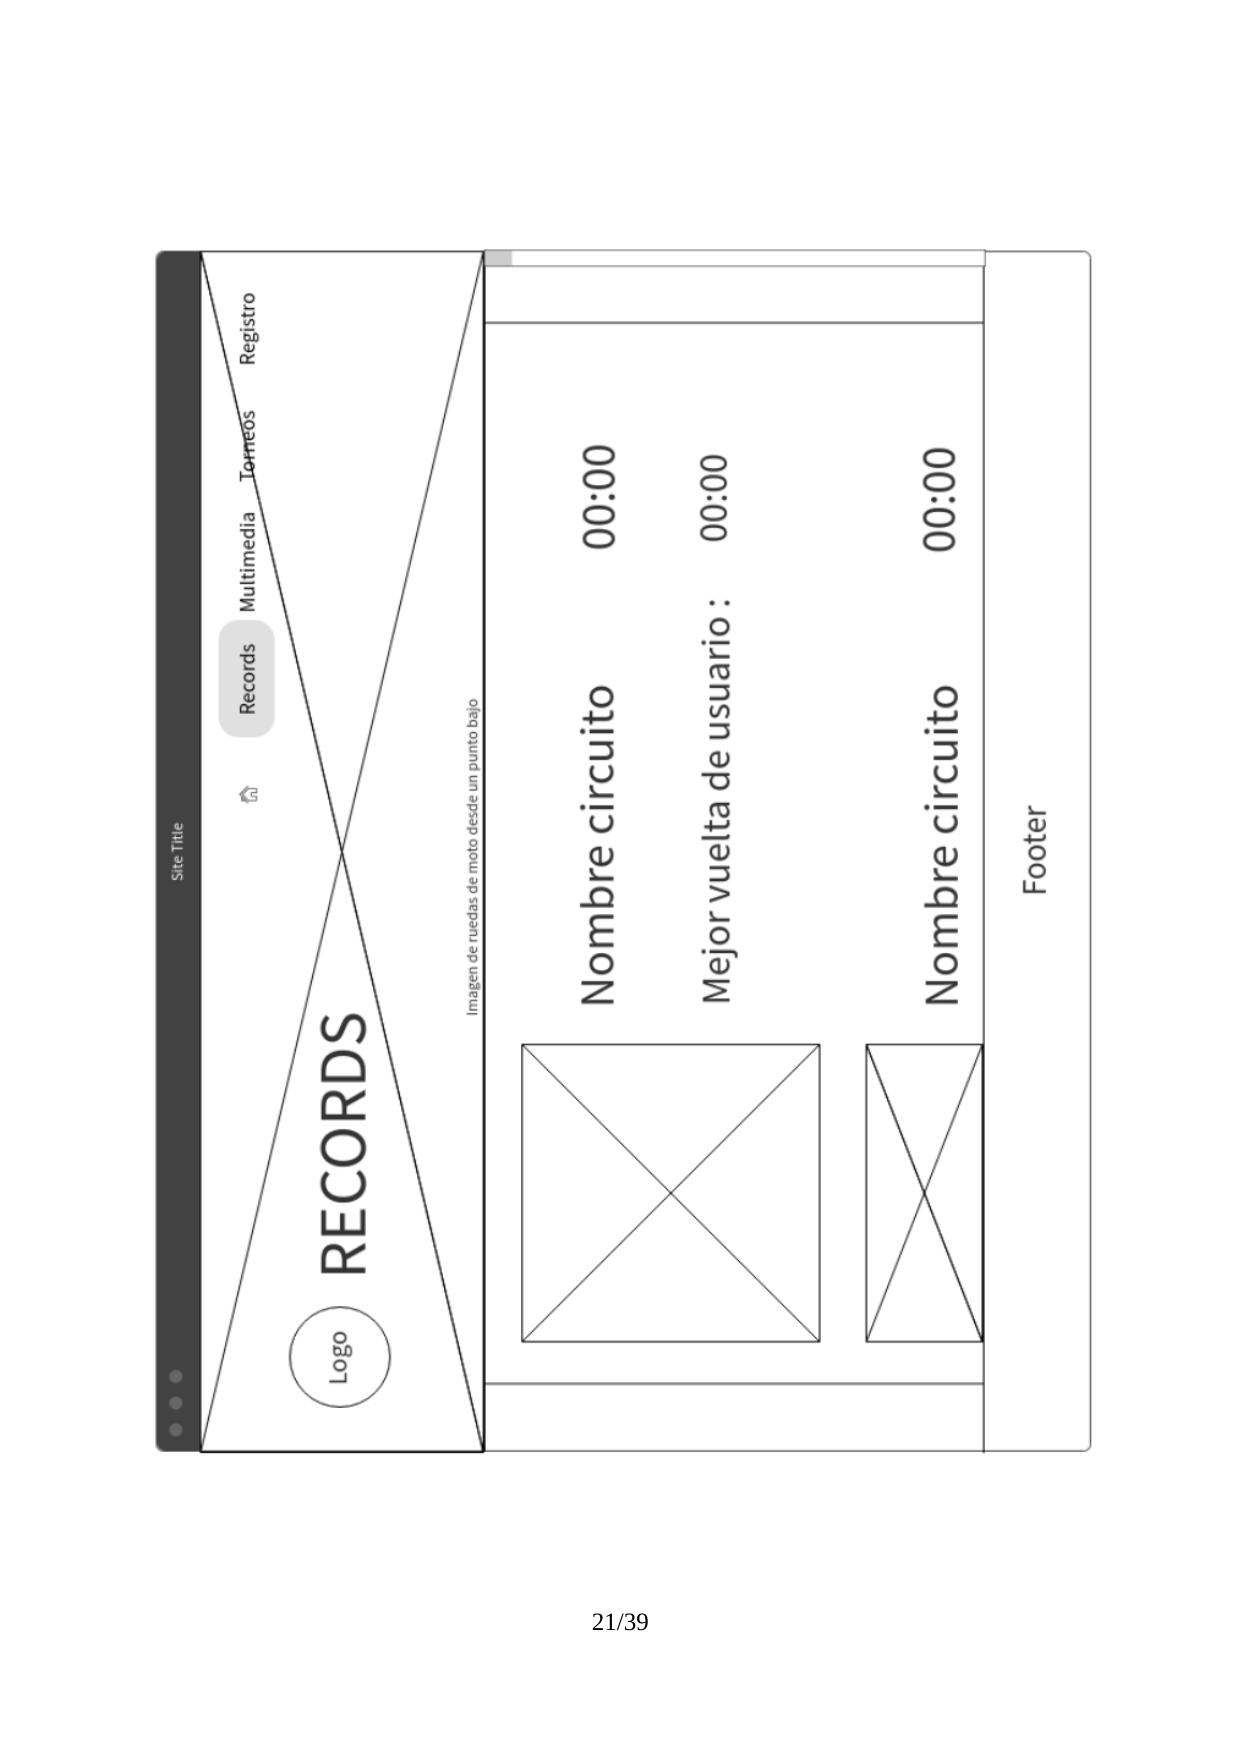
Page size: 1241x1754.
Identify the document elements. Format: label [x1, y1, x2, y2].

picture [144, 232, 1098, 1473]
